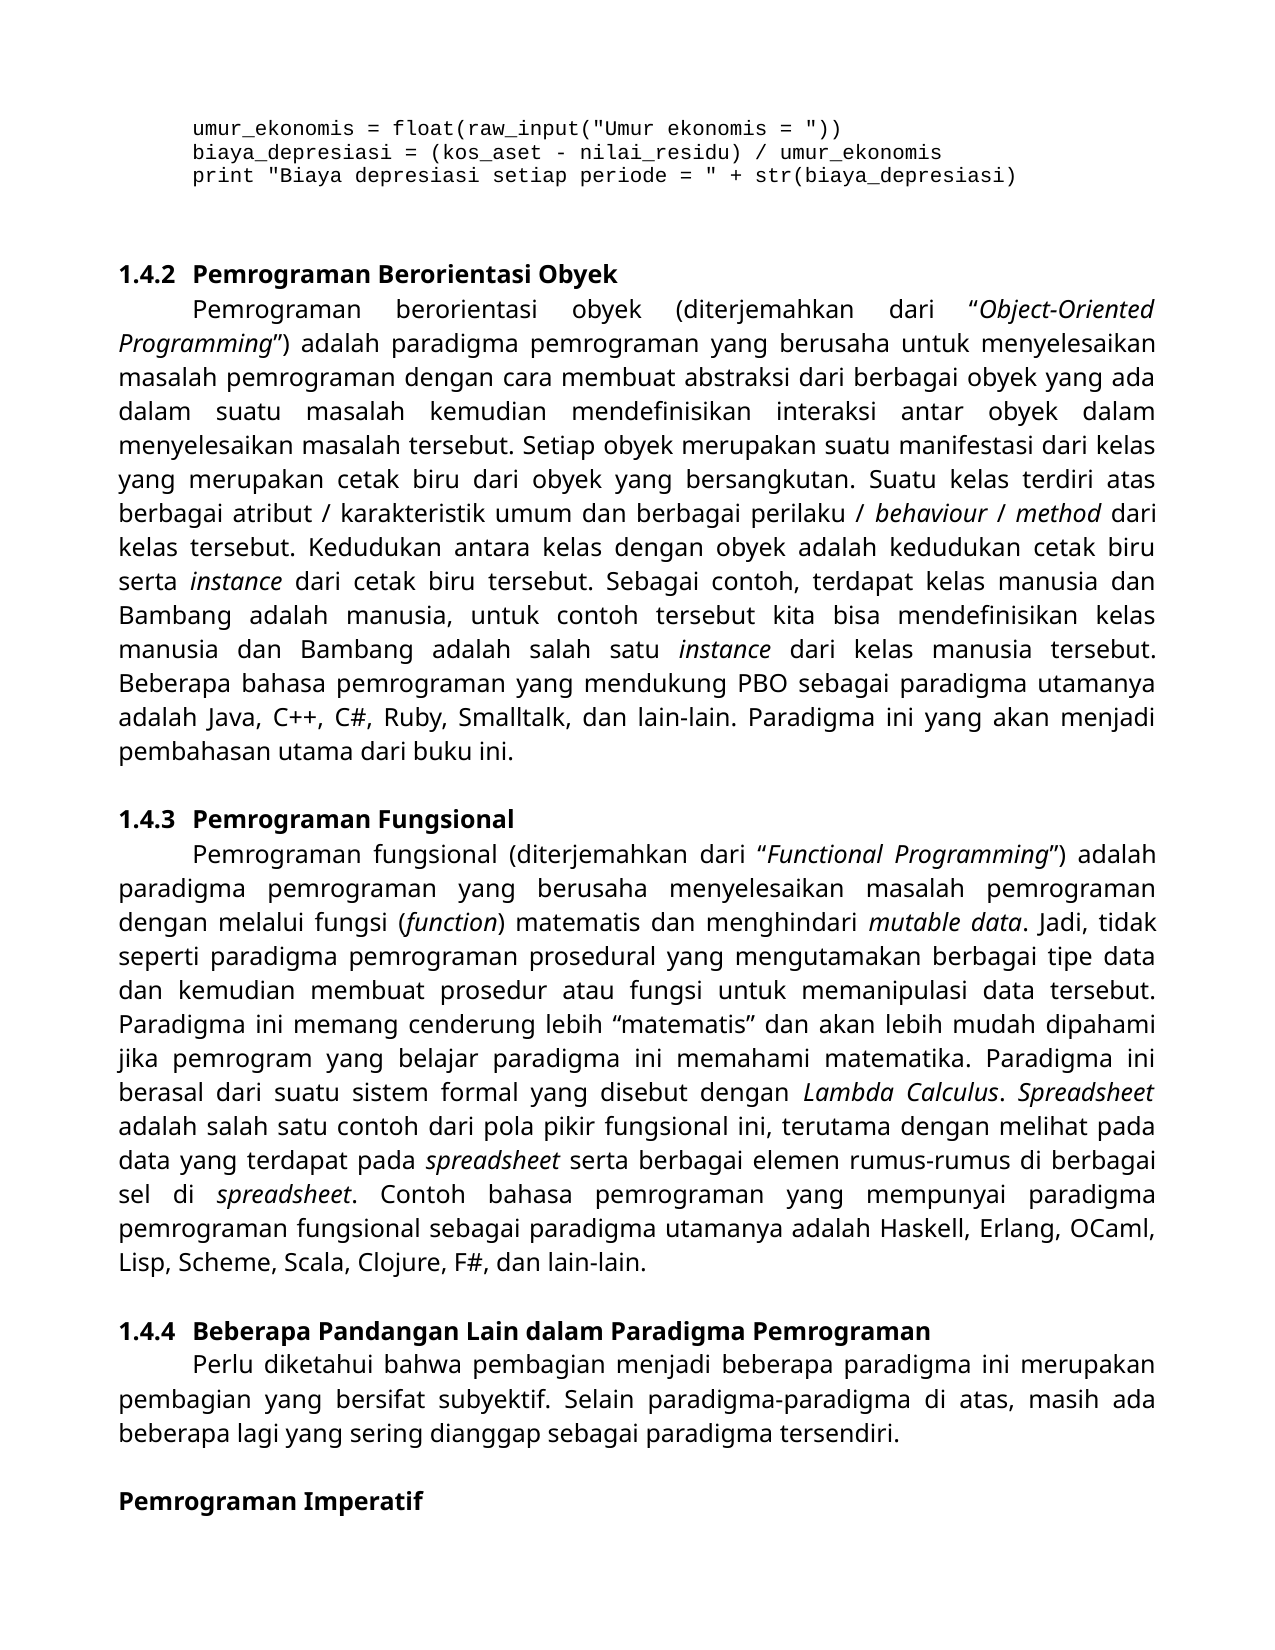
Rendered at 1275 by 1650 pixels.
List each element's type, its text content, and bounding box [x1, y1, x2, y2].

text Pemrograman berorientasi obyek (diterjemahkan dari “Object-Oriented Programming”) adalah paradigma pemrograman yang berusaha untuk menyelesaikan masalah pemrograman dengan cara membuat abstraksi dari berbagai obyek yang ada dalam suatu masalah kemudian mendefinisikan interaksi antar obyek dalam menyelesaikan masalah tersebut. Setiap obyek merupakan suatu manifestasi dari kelas yang merupakan cetak biru dari obyek yang bersangkutan. Suatu kelas terdiri atas berbagai atribut / karakteristik umum dan berbagai perilaku / behaviour / method dari kelas tersebut. Kedudukan antara kelas dengan obyek adalah kedudukan cetak biru serta instance dari cetak biru tersebut. Sebagai contoh, terdapat kelas manusia dan Bambang adalah manusia, untuk contoh tersebut kita bisa mendefinisikan kelas manusia dan Bambang adalah salah satu instance dari kelas manusia tersebut. Beberapa bahasa pemrograman yang mendukung PBO sebagai paradigma utamanya adalah Java, C++, C#, Ruby, Smalltalk, dan lain-lain. Paradigma ini yang akan menjadi pembahasan utama dari buku ini. [118, 291, 1157, 768]
text Pemrograman fungsional (diterjemahkan dari “Functional Programming”) adalah paradigma pemrograman yang berusaha menyelesaikan masalah pemrograman dengan melalui fungsi (function) matematis dan menghindari mutable data. Jadi, tidak seperti paradigma pemrograman prosedural yang mengutamakan berbagai tipe data dan kemudian membuat prosedur atau fungsi untuk memanipulasi data tersebut. Paradigma ini memang cenderung lebih “matematis” dan akan lebih mudah dipahami jika pemrogram yang belajar paradigma ini memahami matematika. Paradigma ini berasal dari suatu sistem formal yang disebut dengan Lambda Calculus. Spreadsheet adalah salah satu contoh dari pola pikir fungsional ini, terutama dengan melihat pada data yang terdapat pada spreadsheet serta berbagai elemen rumus-rumus di berbagai sel di spreadsheet. Contoh bahasa pemrograman yang mempunyai paradigma pemrograman fungsional sebagai paradigma utamanya adalah Haskell, Erlang, OCaml, Lisp, Scheme, Scala, Clojure, F#, dan lain-lain. [118, 836, 1157, 1279]
text biaya_depresiasi = (kos_aset - nilai_residu) / umur_ekonomis [192, 142, 1157, 165]
text 1.4.3 Pemrograman Fungsional [118, 802, 1157, 836]
text umur_ekonomis = float(raw_input("Umur ekonomis = ")) [192, 118, 1157, 142]
text Perlu diketahui bahwa pembagian menjadi beberapa paradigma ini merupakan pembagian yang bersifat subyektif. Selain paradigma-paradigma di atas, masih ada beberapa lagi yang sering dianggap sebagai paradigma tersendiri. [118, 1347, 1157, 1449]
text print "Biaya depresiasi setiap periode = " + str(biaya_depresiasi) [192, 165, 1157, 189]
text 1.4.2 Pemrograman Berorientasi Obyek [118, 257, 1157, 291]
text 1.4.4 Beberapa Pandangan Lain dalam Paradigma Pemrograman [118, 1313, 1157, 1347]
text Pemrograman Imperatif [118, 1483, 1157, 1517]
